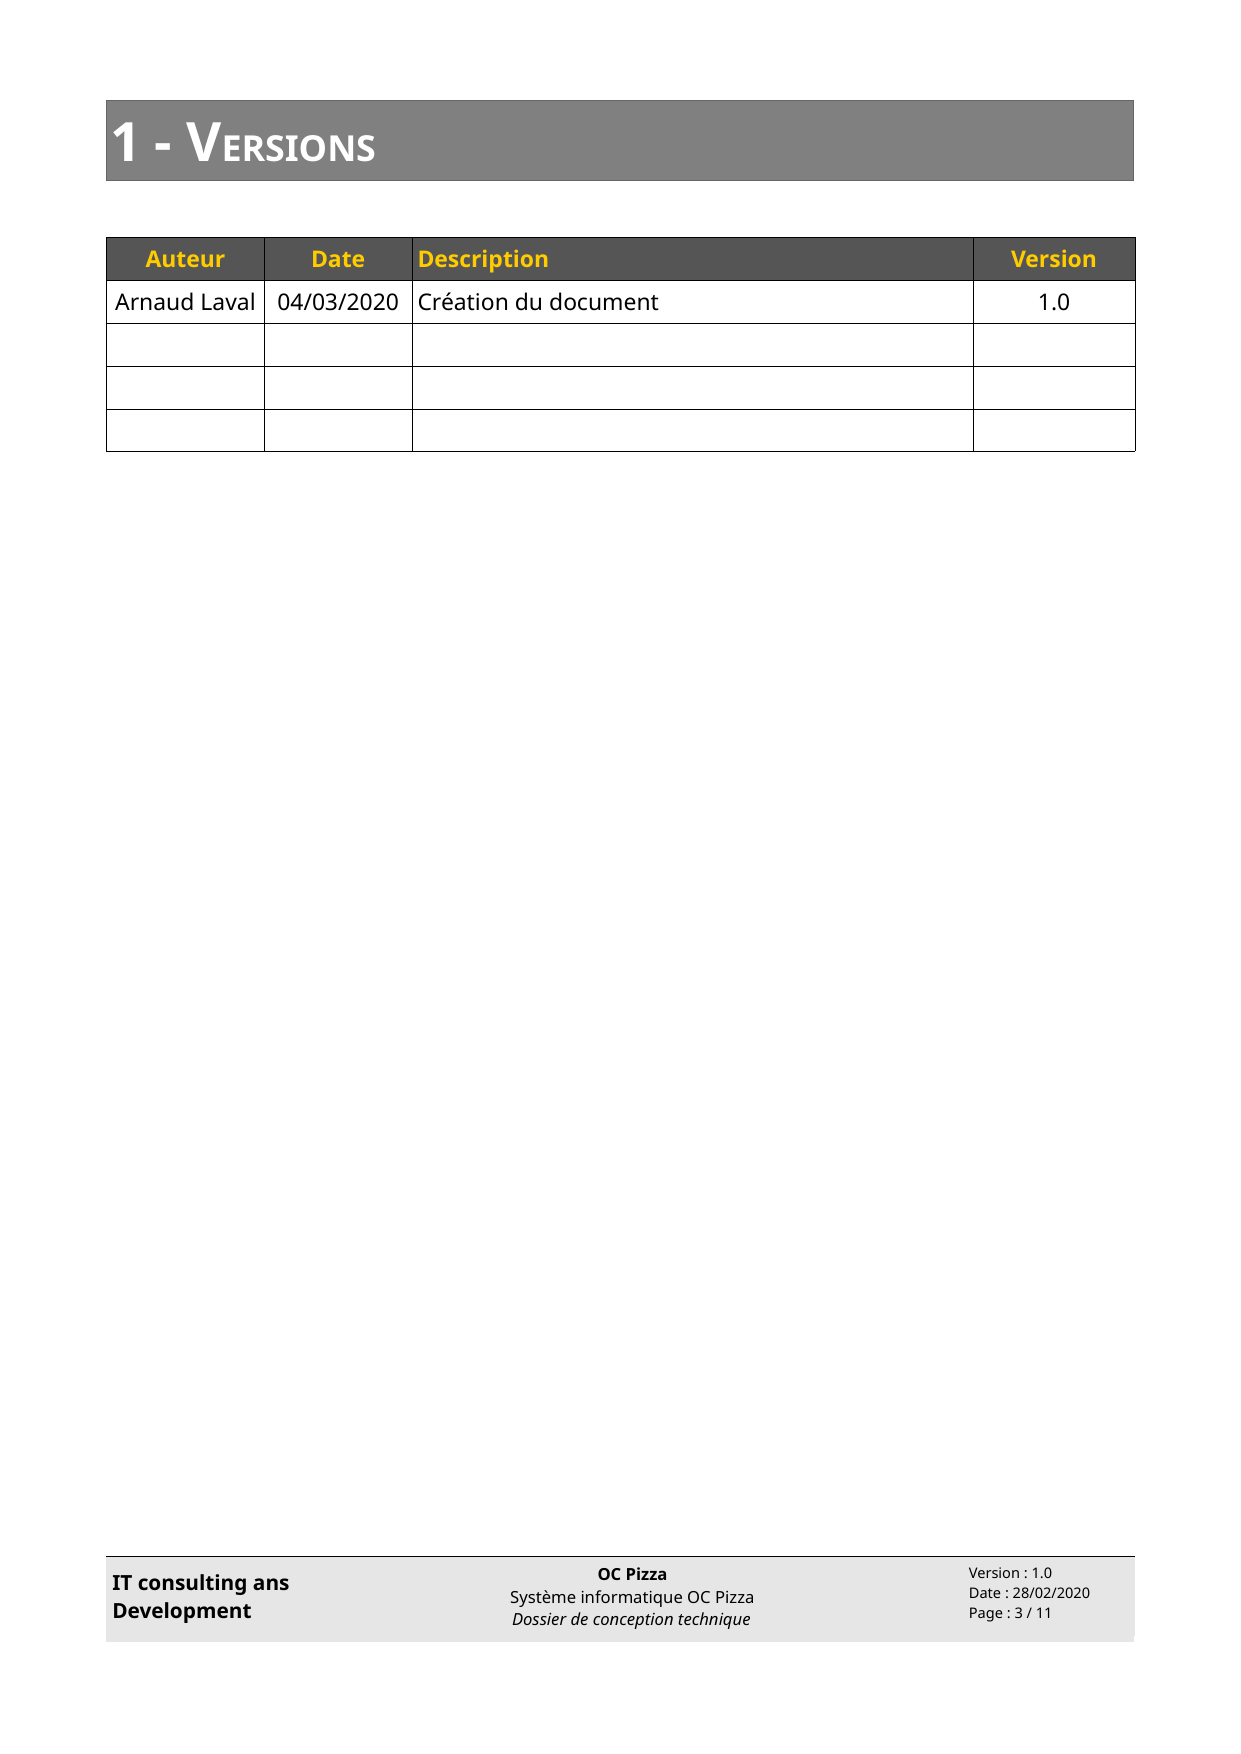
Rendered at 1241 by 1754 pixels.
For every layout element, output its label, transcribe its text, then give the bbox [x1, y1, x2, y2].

table_cell [265, 367, 412, 408]
table_cell Création du document [413, 281, 973, 323]
table_cell [413, 367, 973, 408]
table_cell [265, 324, 412, 366]
table_cell [107, 324, 264, 366]
table_cell [974, 324, 1135, 366]
table_cell [413, 324, 973, 366]
table_cell 04/03/2020 [265, 281, 412, 323]
table_header Version [974, 238, 1135, 280]
table_cell Arnaud Laval [107, 281, 264, 323]
table_header Date [265, 238, 412, 280]
table_cell [974, 367, 1135, 408]
table_header Auteur [107, 238, 264, 280]
table_cell [107, 367, 264, 408]
table_cell [974, 410, 1135, 451]
table_cell 1.0 [974, 281, 1135, 323]
subtitle Versions [107, 101, 1133, 180]
table_cell [107, 410, 264, 451]
table_cell [265, 410, 412, 451]
table_header Description [413, 238, 973, 280]
table_cell [413, 410, 973, 451]
